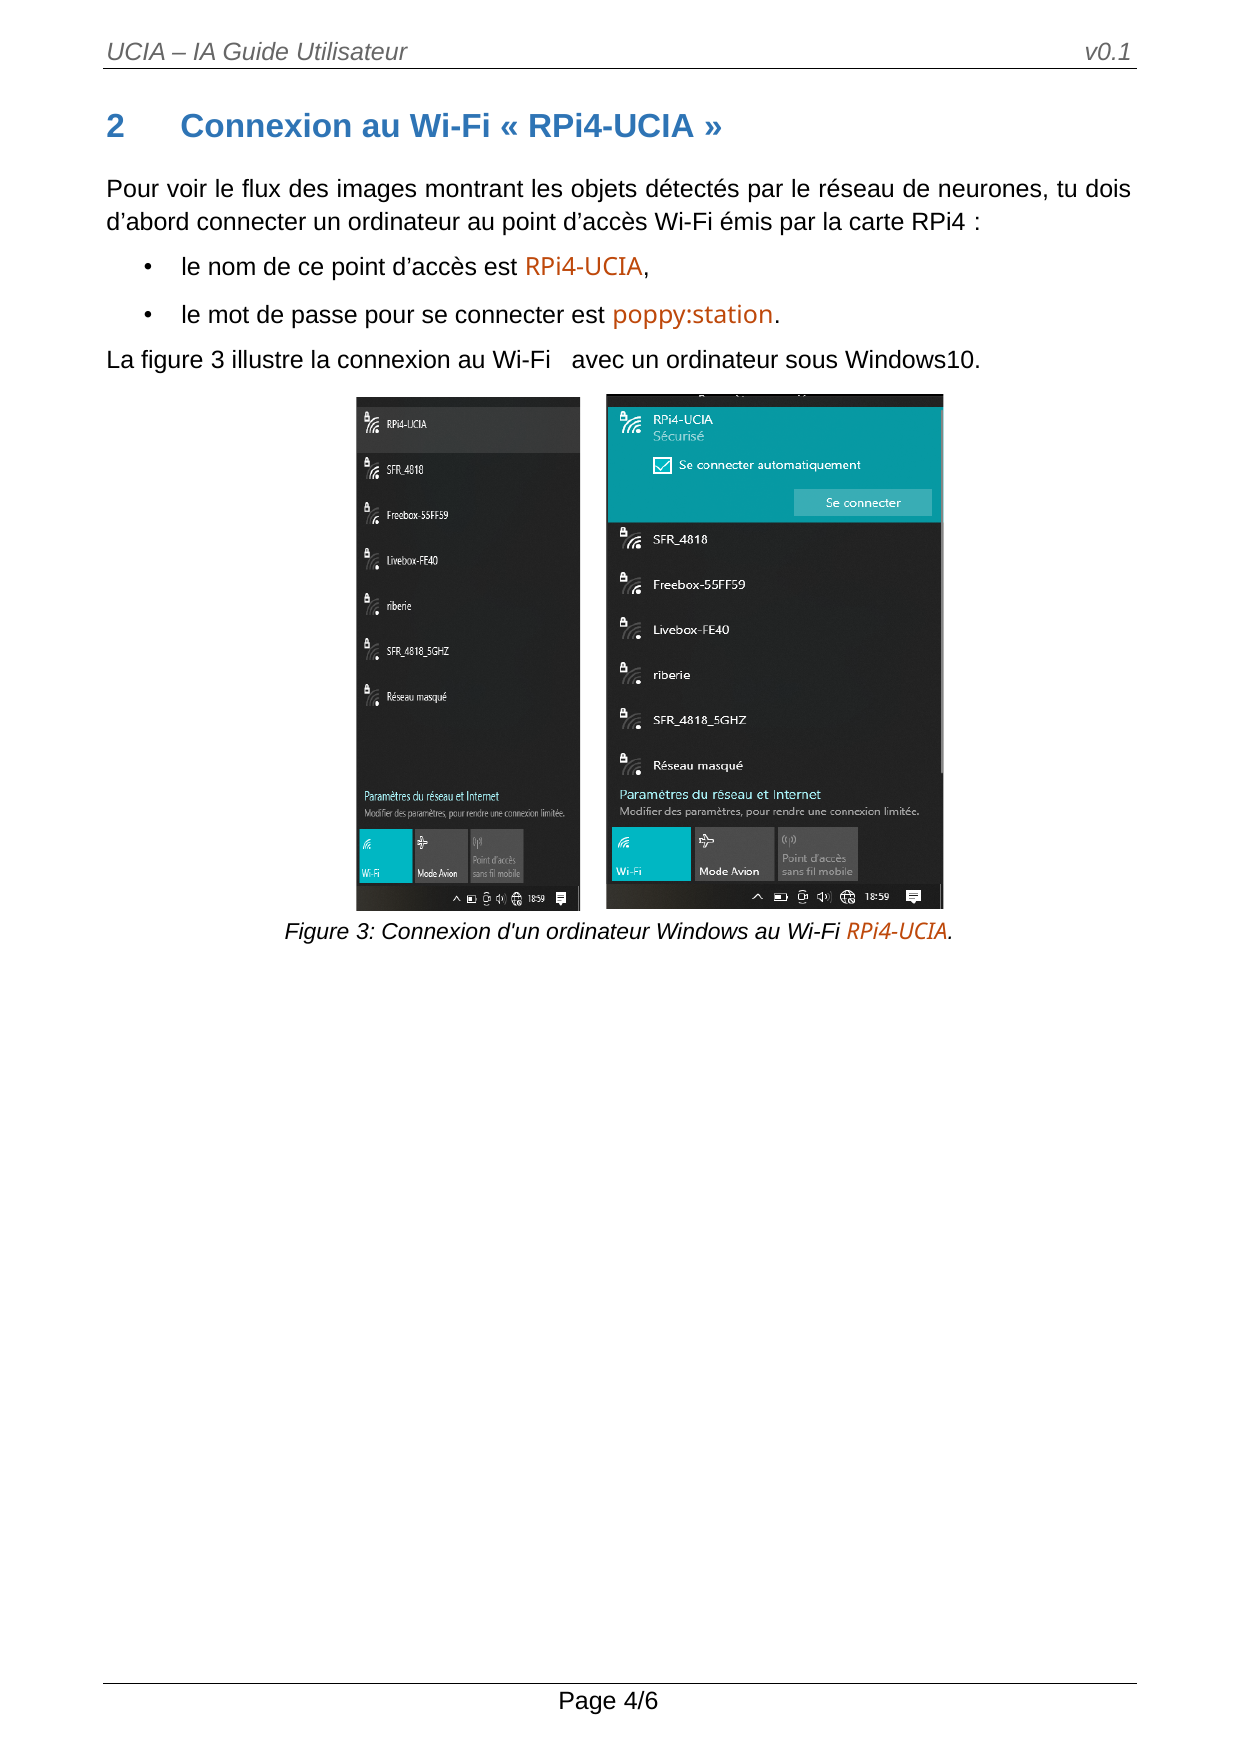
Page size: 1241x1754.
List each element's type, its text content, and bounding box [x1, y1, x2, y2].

list le mot de passe pour se connecter est poppy:station. [144, 297, 1134, 331]
text Figure 3: Connexion d'un ordinateur Windows au Wi-Fi RPi4-UCIA. [242, 915, 998, 946]
subtitle Connexion au Wi-Fi « RPi4-UCIA » [106, 106, 1134, 144]
text La figure 3 illustre la connexion au Wi-Fi avec un ordinateur sous Windows10. [106, 344, 1134, 373]
picture [606, 394, 944, 909]
text Pour voir le flux des images montrant les objets détectés par le réseau de neurones, tu dois d’abord connecter un ordinateur au point d’accès Wi-Fi émis par la carte RPi4 : [106, 174, 1134, 235]
picture [356, 397, 581, 911]
list le nom de ce point d’accès est RPi4-UCIA, [144, 248, 1134, 283]
